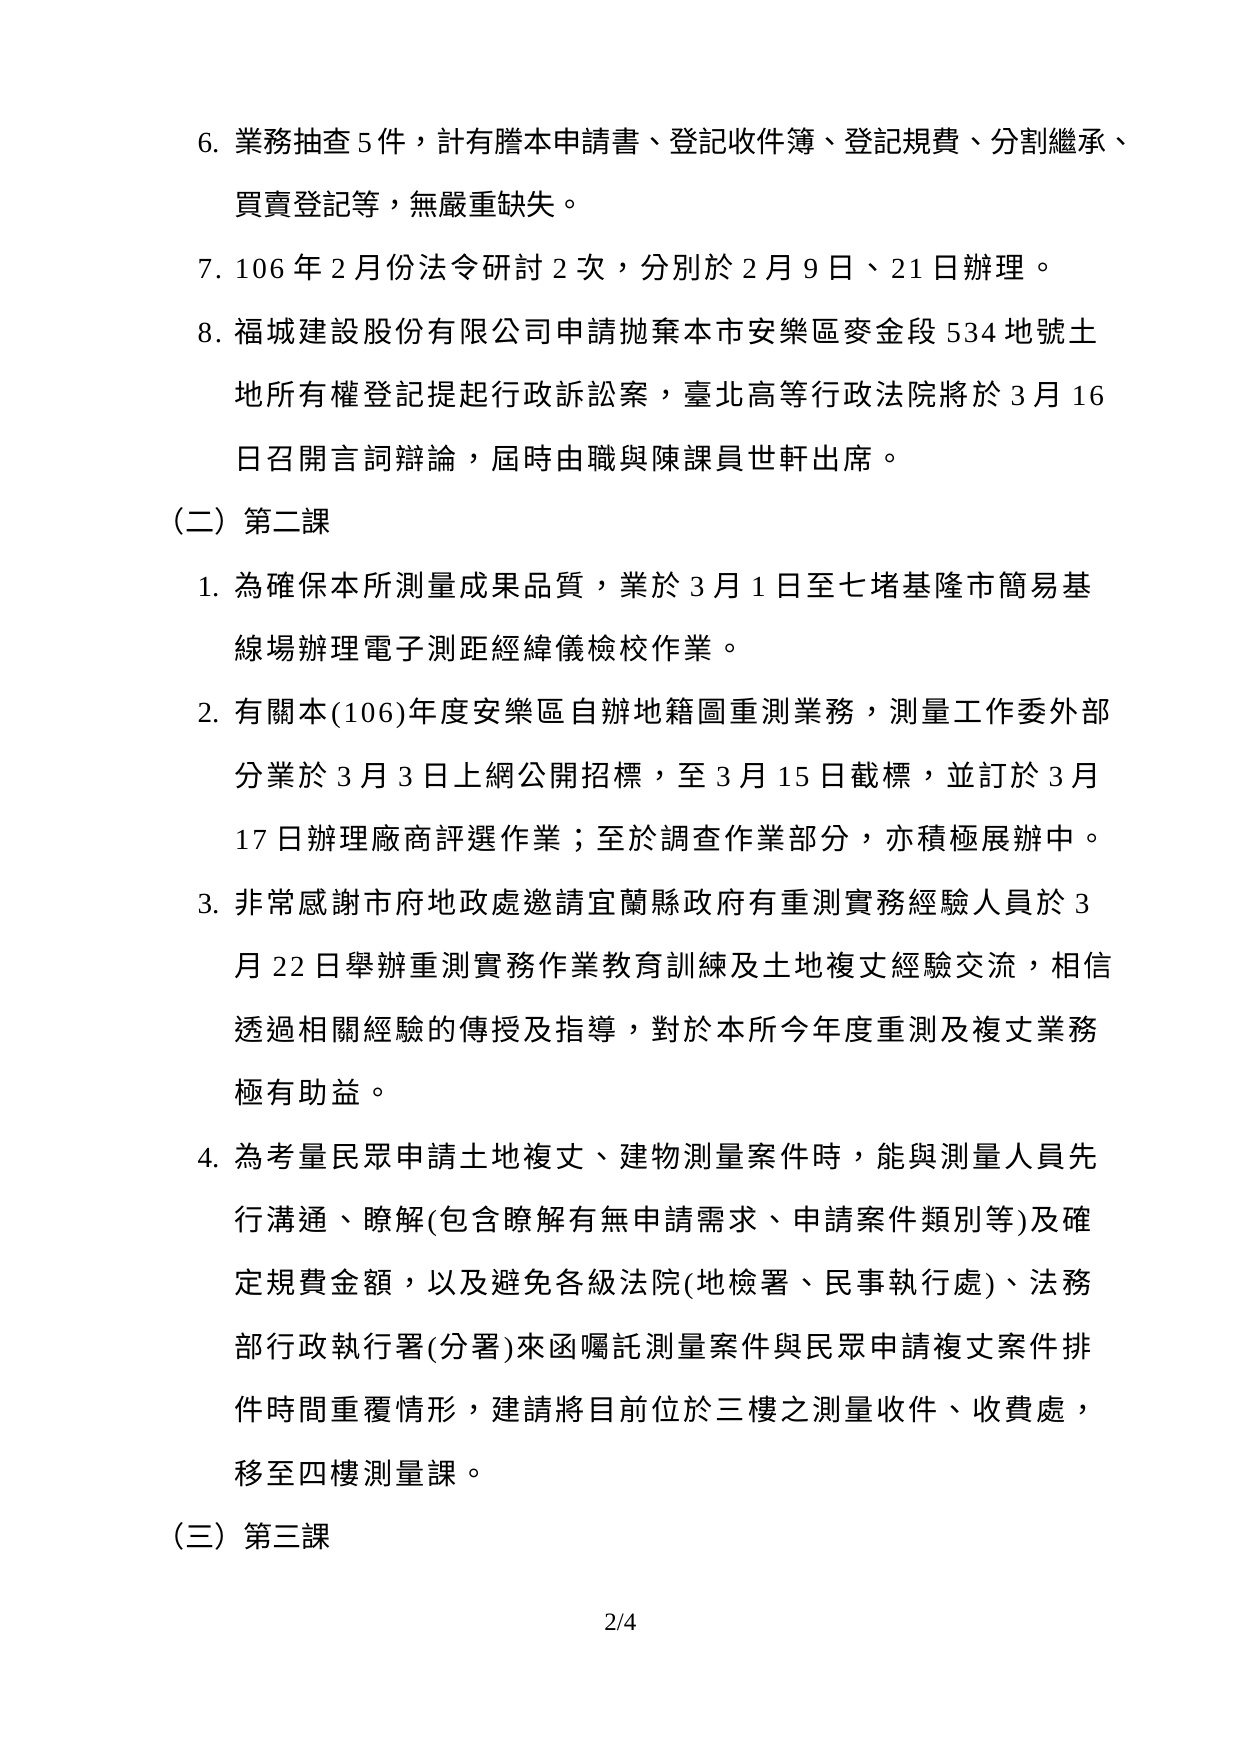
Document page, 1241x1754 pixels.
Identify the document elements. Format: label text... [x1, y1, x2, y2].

list 業務抽查5件，計有謄本申請書、登記收件簿、登記規費、分割繼承、買賣登記等，無嚴重缺失。 [197, 118, 1122, 224]
list 第三課 [156, 1514, 1122, 1556]
list 福城建設股份有限公司申請抛棄本市安樂區麥金段534地號土地所有權登記提起行政訴訟案，臺北高等行政法院將於3月16日召開言詞辯論，屆時由職與陳課員世軒出席。 [197, 308, 1122, 478]
list 第二課 [156, 499, 1122, 541]
list 106年2月份法令研討2次，分別於2月9日、21日辦理。 [197, 245, 1122, 287]
list 有關本(106)年度安樂區自辦地籍圖重測業務，測量工作委外部分業於3月3日上網公開招標，至3月15日截標，並訂於3月17日辦理廠商評選作業；至於調查作業部分，亦積極展辦中。 [197, 689, 1122, 858]
list 非常感謝市府地政處邀請宜蘭縣政府有重測實務經驗人員於3月22日舉辦重測實務作業教育訓練及土地複丈經驗交流，相信透過相關經驗的傳授及指導，對於本所今年度重測及複丈業務極有助益。 [197, 879, 1122, 1112]
list 為確保本所測量成果品質，業於3月1日至七堵基隆市簡易基線場辦理電子測距經緯儀檢校作業。 [197, 562, 1122, 668]
list 為考量民眾申請土地複丈、建物測量案件時，能與測量人員先行溝通、瞭解(包含瞭解有無申請需求、申請案件類別等)及確定規費金額，以及避免各級法院(地檢署、民事執行處)、法務部行政執行署(分署)來函囑託測量案件與民眾申請複丈案件排件時間重覆情形，建請將目前位於三樓之測量收件、收費處，移至四樓測量課。 [197, 1133, 1122, 1493]
